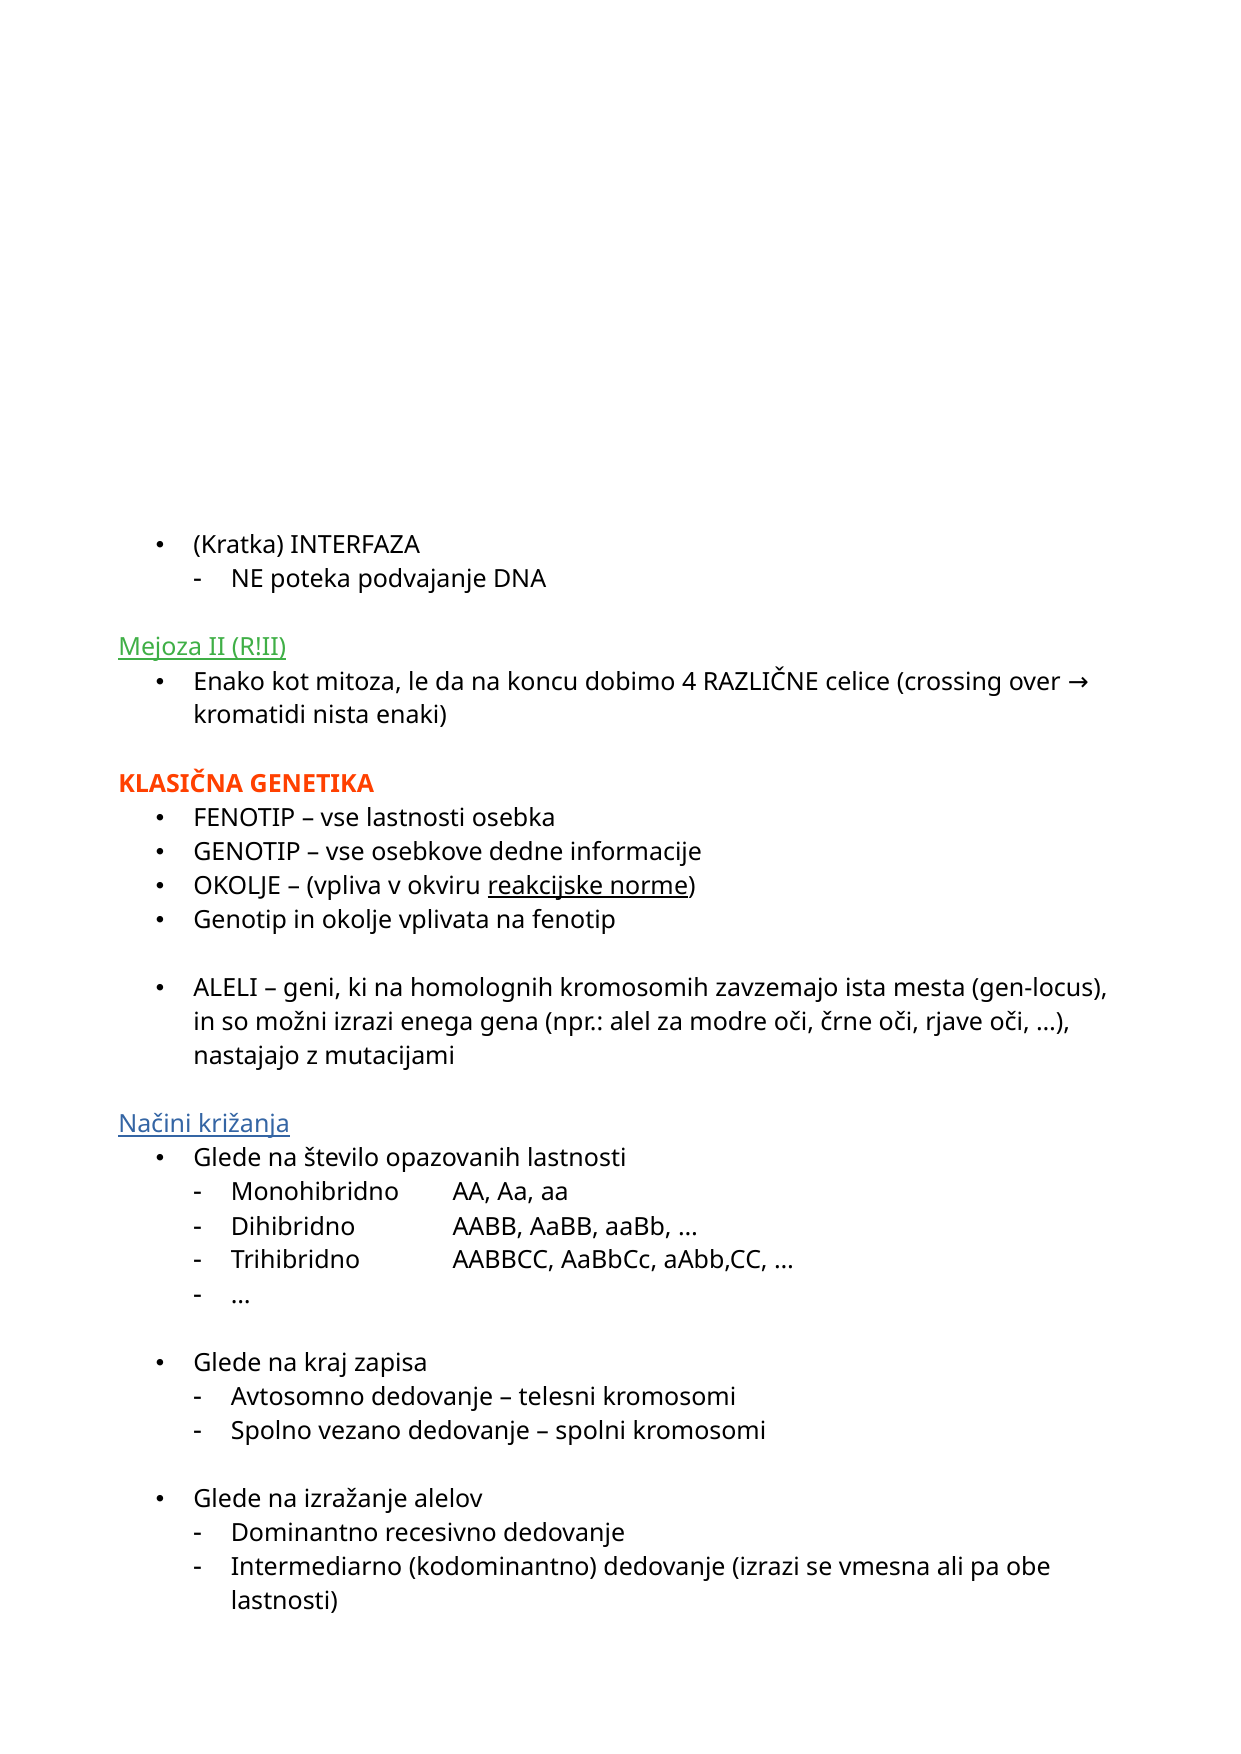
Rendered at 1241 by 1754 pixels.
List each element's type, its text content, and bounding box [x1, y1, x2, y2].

text Mejoza II (R!II) [118, 629, 1122, 663]
list Avtosomno dedovanje – telesni kromosomi [193, 1378, 1122, 1412]
list Spolno vezano dedovanje – spolni kromosomi [193, 1412, 1122, 1447]
list NE poteka podvajanje DNA [193, 561, 1122, 595]
list Monohibridno AA, Aa, aa [193, 1174, 1122, 1208]
list GENOTIP – vse osebkove dedne informacije [156, 833, 1122, 867]
list Trihibridno AABBCC, AaBbCc, aAbb,CC, … [193, 1242, 1122, 1276]
list Enako kot mitoza, le da na koncu dobimo 4 RAZLIČNE celice (crossing over → kromatidi nista enaki) [156, 663, 1122, 731]
list Genotip in okolje vplivata na fenotip [156, 902, 1122, 936]
list Intermediarno (kodominantno) dedovanje (izrazi se vmesna ali pa obe lastnosti) [193, 1549, 1122, 1617]
text KLASIČNA GENETIKA [118, 765, 1122, 799]
list Dihibridno AABB, AaBB, aaBb, … [193, 1208, 1122, 1242]
text Načini križanja [118, 1106, 1122, 1140]
list (Kratka) INTERFAZA [156, 527, 1122, 561]
list Glede na število opazovanih lastnosti [156, 1140, 1122, 1174]
list in so možni izrazi enega gena (npr.: alel za modre oči, črne oči, rjave oči, …), nastajajo z mutacijami [156, 1004, 1122, 1072]
list Glede na izražanje alelov [156, 1481, 1122, 1515]
list Glede na kraj zapisa [156, 1344, 1122, 1378]
list ALELI – geni, ki na homolognih kromosomih zavzemajo ista mesta (gen-locus), [156, 970, 1122, 1004]
list OKOLJE – (vpliva v okviru reakcijske norme) [156, 867, 1122, 902]
list Dominantno recesivno dedovanje [193, 1515, 1122, 1549]
list … [193, 1276, 1122, 1310]
list FENOTIP – vse lastnosti osebka [156, 799, 1122, 833]
